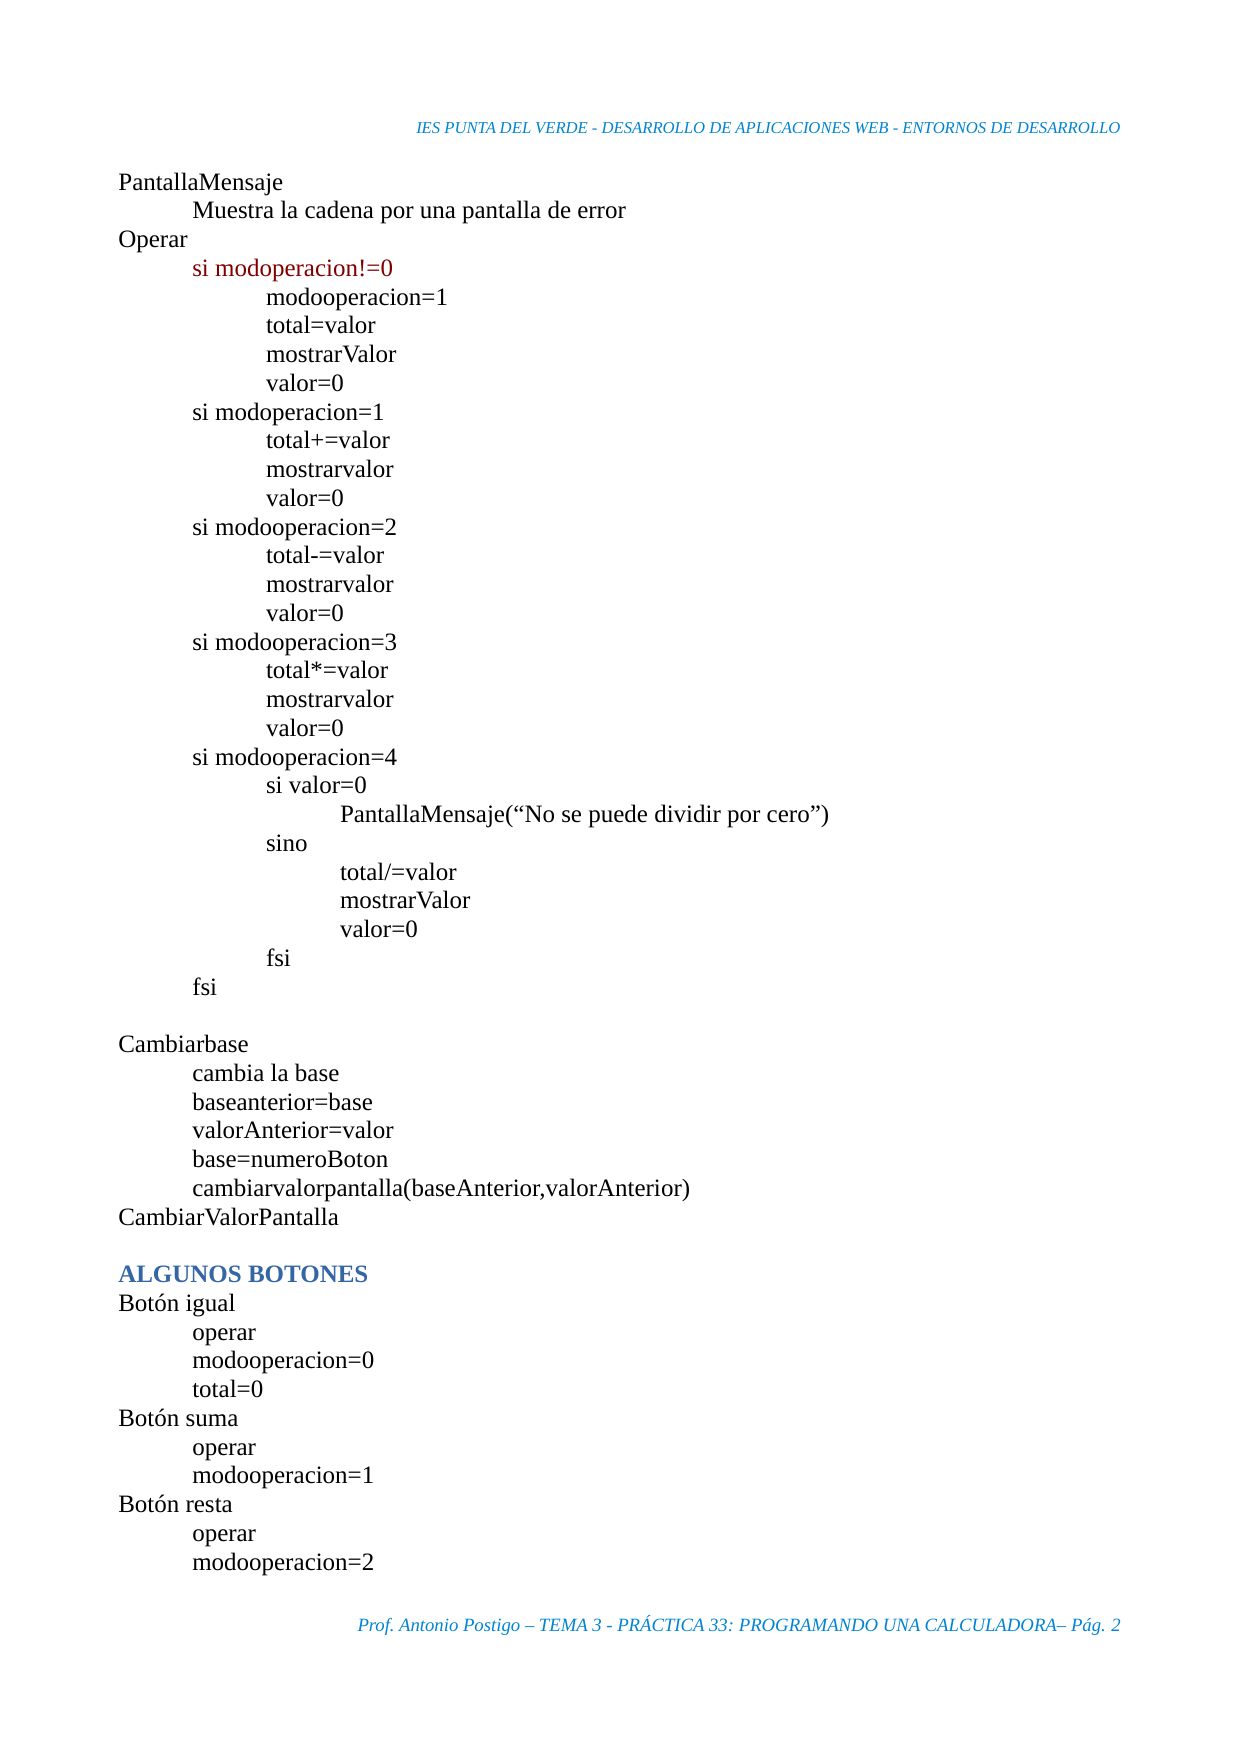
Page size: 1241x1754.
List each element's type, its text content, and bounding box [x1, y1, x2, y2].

text modooperacion=0 [118, 1346, 1122, 1374]
text total=valor [118, 311, 1122, 339]
text si modooperacion=3 [118, 627, 1122, 656]
text Muestra la cadena por una pantalla de error [118, 196, 1122, 224]
text total+=valor [118, 426, 1122, 454]
text si valor=0 [118, 771, 1122, 799]
text Botón igual [118, 1288, 1122, 1317]
text valorAnterior=valor [118, 1116, 1122, 1144]
text Operar [118, 224, 1122, 253]
text total-=valor [118, 541, 1122, 569]
text operar [118, 1518, 1122, 1547]
text mostrarvalor [118, 684, 1122, 713]
text operar [118, 1317, 1122, 1346]
text modooperacion=1 [118, 282, 1122, 311]
text mostrarvalor [118, 454, 1122, 483]
text mostrarValor [118, 339, 1122, 368]
text operar [118, 1432, 1122, 1461]
text baseanterior=base [118, 1087, 1122, 1116]
text modooperacion=1 [118, 1461, 1122, 1489]
text valor=0 [118, 914, 1122, 943]
text cambia la base [118, 1058, 1122, 1087]
text cambiarvalorpantalla(baseAnterior,valorAnterior) [118, 1173, 1122, 1202]
text si modooperacion=2 [118, 512, 1122, 541]
text mostrarvalor [118, 569, 1122, 598]
text fsi [118, 972, 1122, 1001]
text valor=0 [118, 368, 1122, 397]
text valor=0 [118, 713, 1122, 742]
text mostrarValor [118, 886, 1122, 914]
text CambiarValorPantalla [118, 1202, 1122, 1231]
text Botón suma [118, 1403, 1122, 1432]
text valor=0 [118, 598, 1122, 627]
text total/=valor [118, 857, 1122, 886]
text Cambiarbase [118, 1029, 1122, 1058]
text si modoperacion=1 [118, 397, 1122, 426]
text PantallaMensaje(“No se puede dividir por cero”) [118, 799, 1122, 828]
text base=numeroBoton [118, 1144, 1122, 1173]
text PantallaMensaje [118, 167, 1122, 196]
text sino [118, 828, 1122, 857]
text si modoperacion!=0 [118, 253, 1122, 282]
text modooperacion=2 [118, 1547, 1122, 1576]
text Botón resta [118, 1489, 1122, 1518]
text valor=0 [118, 483, 1122, 512]
text fsi [118, 943, 1122, 972]
text si modooperacion=4 [118, 742, 1122, 771]
text total=0 [118, 1374, 1122, 1403]
text ALGUNOS BOTONES [118, 1259, 1122, 1288]
text total*=valor [118, 656, 1122, 684]
